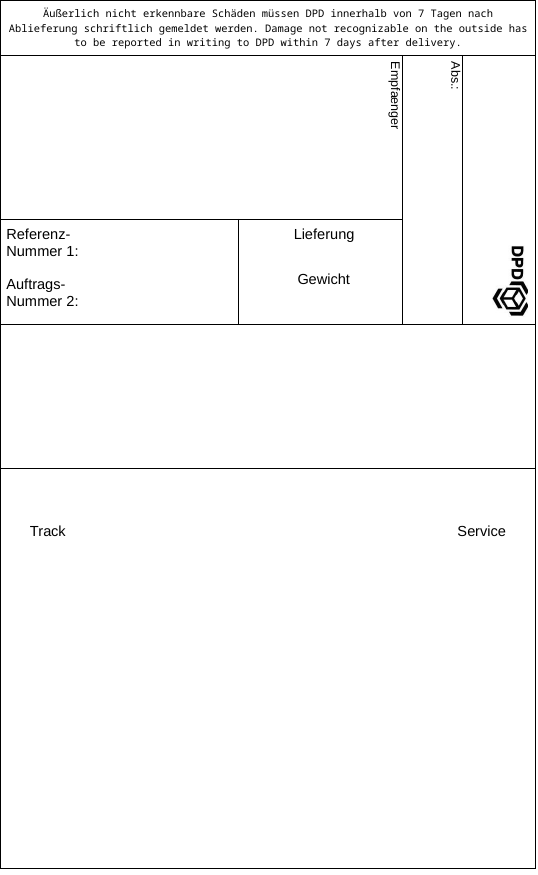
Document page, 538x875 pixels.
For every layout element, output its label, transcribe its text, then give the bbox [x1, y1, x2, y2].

table_cell Referenz- Nummer 1: Auftrags- Nummer 2: [1, 220, 238, 323]
table_cell [1, 325, 535, 468]
table_cell Abs.: [403, 56, 462, 323]
table_cell Empfaenger [1, 56, 402, 219]
table_cell [463, 56, 535, 323]
table_header Äußerlich nicht erkennbare Schäden müssen DPD innerhalb von 7 Tagen nach Ablieferung schriftlich gemeldet werden. Damage not recognizable on the outside has to be reported in writing to DPD within 7 days after delivery. [1, 1, 535, 55]
picture [491, 245, 528, 318]
table_cell Lieferung Gewicht [239, 220, 402, 323]
table_cell Track Service [1, 469, 535, 868]
